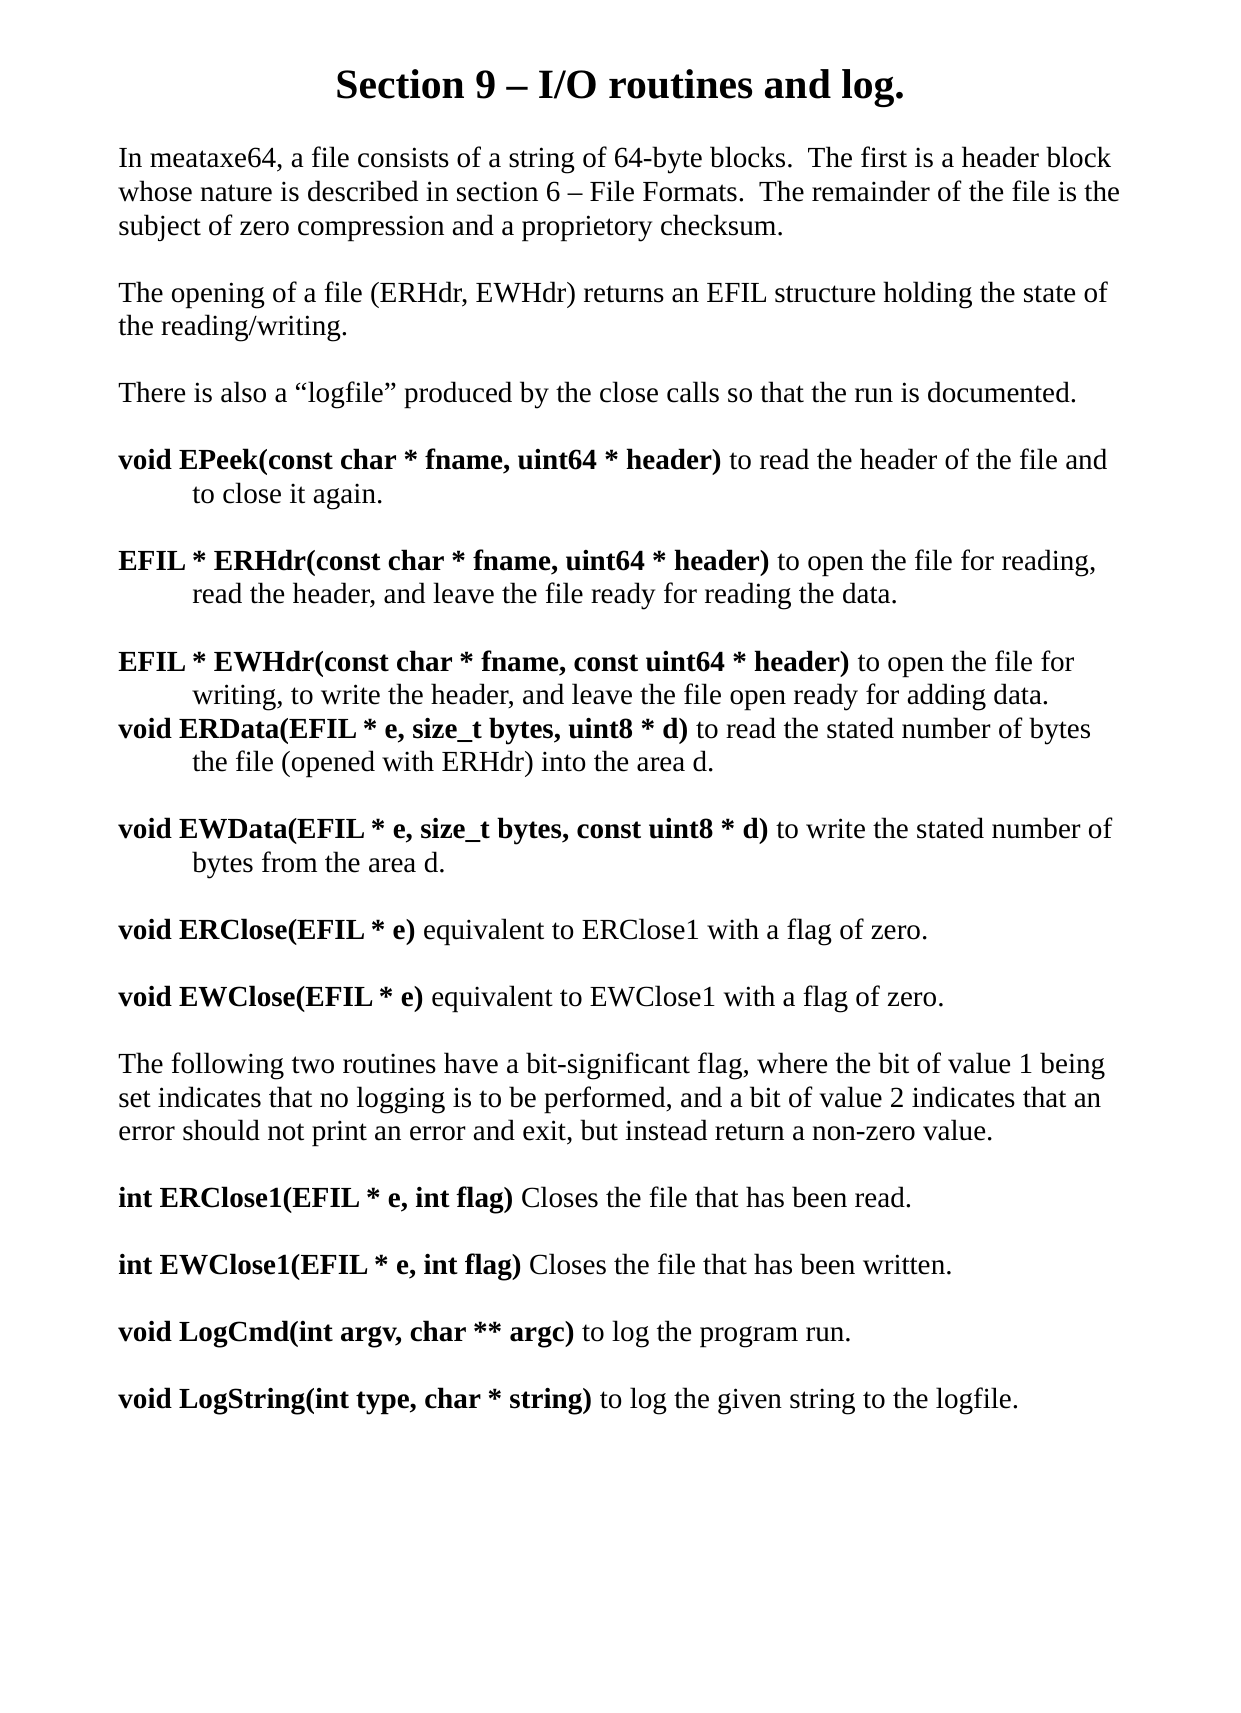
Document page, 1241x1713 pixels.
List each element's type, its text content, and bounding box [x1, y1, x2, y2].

text void EPeek(const char * fname, uint64 * header) to read the header of the file and [118, 442, 1122, 476]
text EFIL * EWHdr(const char * fname, const uint64 * header) to open the file for [118, 644, 1122, 677]
text int ERClose1(EFIL * e, int flag) Closes the file that has been read. [118, 1180, 1122, 1214]
text EFIL * ERHdr(const char * fname, uint64 * header) to open the file for reading, [118, 543, 1122, 577]
text int EWClose1(EFIL * e, int flag) Closes the file that has been written. [118, 1247, 1122, 1281]
text writing, to write the header, and leave the file open ready for adding data. [118, 677, 1122, 711]
text Section 9 – I/O routines and log. [118, 59, 1122, 107]
text void EWData(EFIL * e, size_t bytes, const uint8 * d) to write the stated number of [118, 811, 1122, 845]
text void ERClose(EFIL * e) equivalent to ERClose1 with a flag of zero. [118, 912, 1122, 946]
text The following two routines have a bit-significant flag, where the bit of value 1 being set indicates that no logging is to be performed, and a bit of value 2 indicates that an error should not print an error and exit, but instead return a non-zero value. [118, 1046, 1122, 1147]
text void LogCmd(int argv, char ** argc) to log the program run. [118, 1314, 1122, 1348]
text void LogString(int type, char * string) to log the given string to the logfile. [118, 1382, 1122, 1415]
text The opening of a file (ERHdr, EWHdr) returns an EFIL structure holding the state of the reading/writing. [118, 275, 1122, 342]
text the file (opened with ERHdr) into the area d. [118, 744, 1122, 778]
text void EWClose(EFIL * e) equivalent to EWClose1 with a flag of zero. [118, 979, 1122, 1013]
text to close it again. [118, 476, 1122, 509]
text In meataxe64, a file consists of a string of 64-byte blocks. The first is a header block whose nature is described in section 6 – File Formats. The remainder of the file is the subject of zero compression and a proprietory checksum. [118, 141, 1122, 241]
text void ERData(EFIL * e, size_t bytes, uint8 * d) to read the stated number of bytes [118, 711, 1122, 744]
text There is also a “logfile” produced by the close calls so that the run is documented. [118, 375, 1122, 409]
text read the header, and leave the file ready for reading the data. [118, 577, 1122, 610]
text bytes from the area d. [118, 845, 1122, 878]
